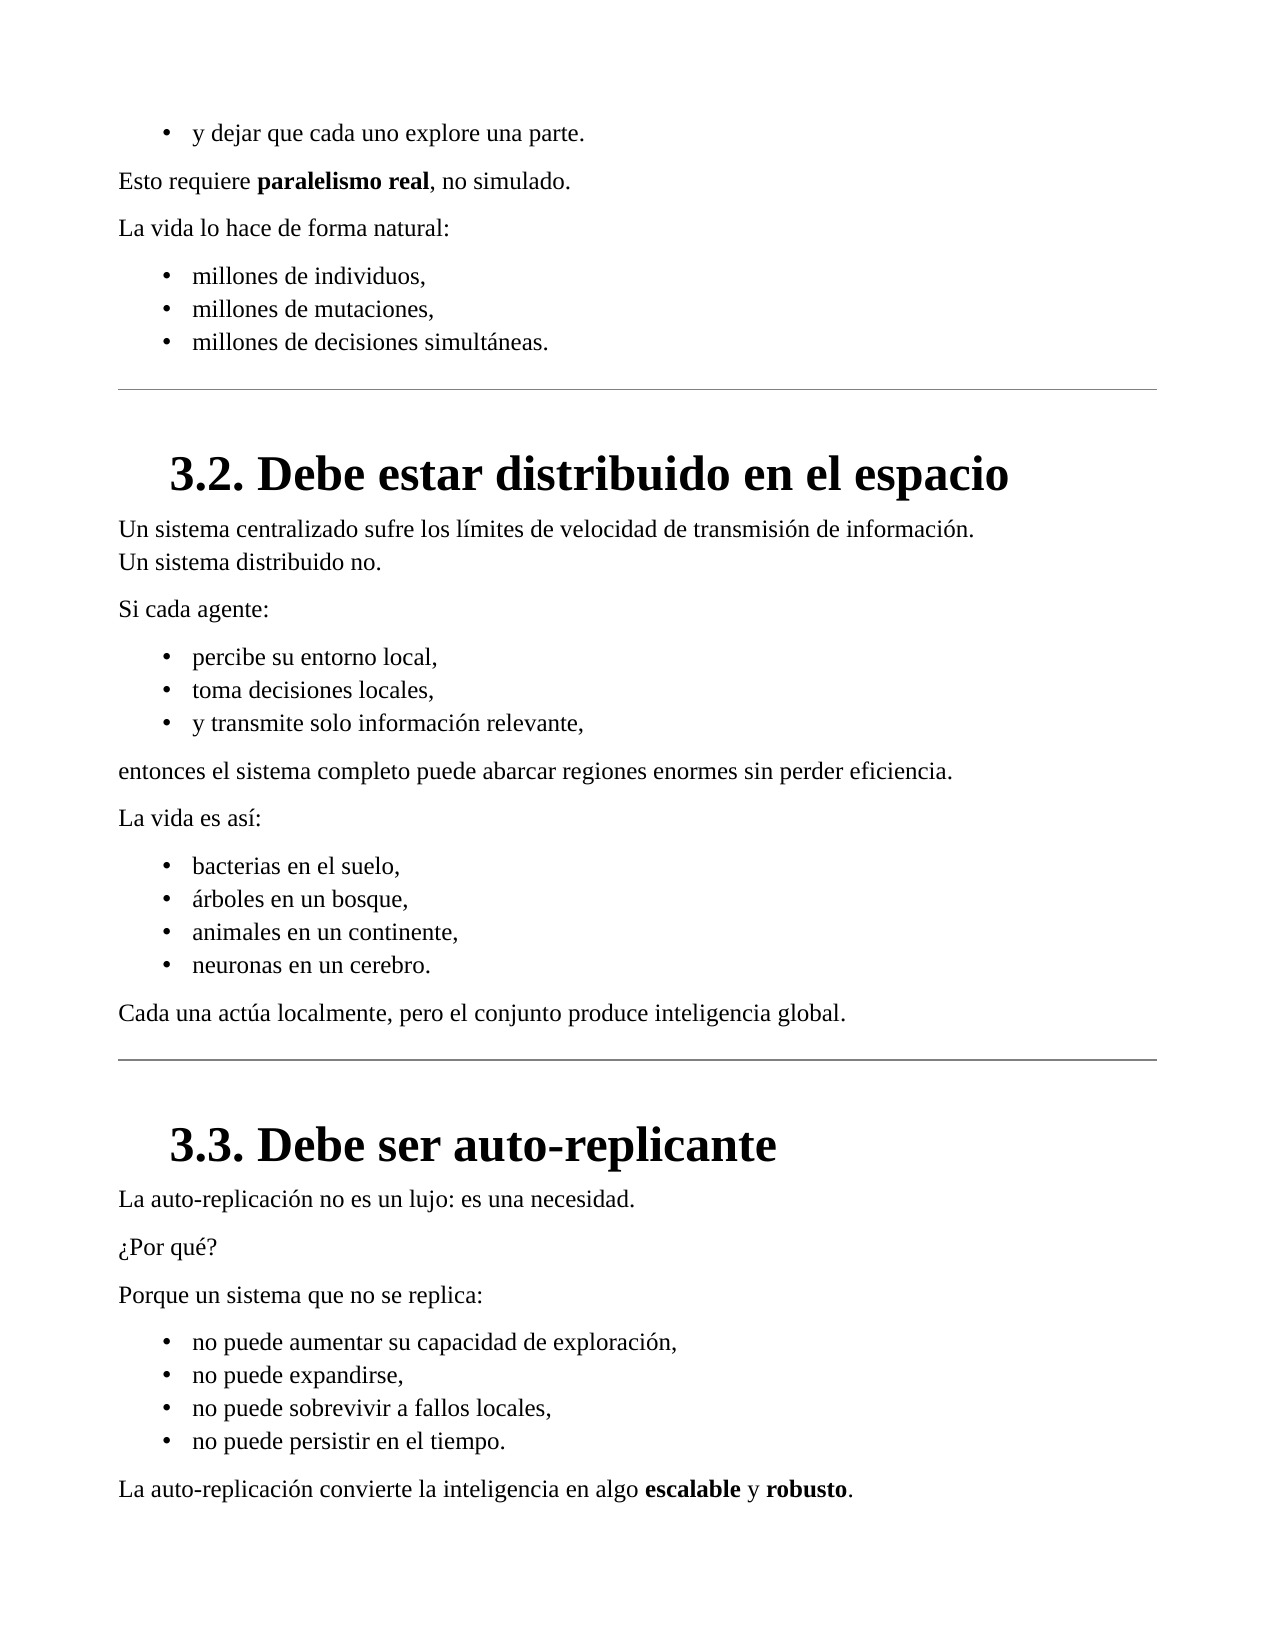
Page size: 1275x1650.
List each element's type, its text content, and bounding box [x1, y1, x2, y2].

subtitle 🔷 3.3. Debe ser auto-replicante [118, 1114, 1157, 1172]
list no puede expandirse, [162, 1360, 1157, 1389]
list animales en un continente, [162, 917, 1157, 946]
list neuronas en un cerebro. [162, 950, 1157, 979]
list y transmite solo información relevante, [162, 708, 1157, 737]
list y dejar que cada uno explore una parte. [162, 118, 1157, 147]
text entonces el sistema completo puede abarcar regiones enormes sin perder eficiencia. [118, 756, 1157, 784]
text La auto-replicación convierte la inteligencia en algo escalable y robusto. [118, 1474, 1157, 1503]
list toma decisiones locales, [162, 675, 1157, 704]
list no puede sobrevivir a fallos locales, [162, 1393, 1157, 1422]
list no puede persistir en el tiempo. [162, 1426, 1157, 1455]
subtitle 🔷 3.2. Debe estar distribuido en el espacio [118, 444, 1157, 501]
list bacterias en el suelo, [162, 851, 1157, 880]
list percibe su entorno local, [162, 642, 1157, 671]
text Porque un sistema que no se replica: [118, 1280, 1157, 1308]
text Un sistema centralizado sufre los límites de velocidad de transmisión de información. Un sistema distribuido no. [118, 514, 1157, 576]
text Cada una actúa localmente, pero el conjunto produce inteligencia global. [118, 998, 1157, 1026]
text ¿Por qué? [118, 1232, 1157, 1261]
text La vida lo hace de forma natural: [118, 213, 1157, 242]
text La auto-replicación no es un lujo: es una necesidad. [118, 1184, 1157, 1213]
text Si cada agente: [118, 594, 1157, 623]
text La vida es así: [118, 803, 1157, 832]
text Esto requiere paralelismo real, no simulado. [118, 166, 1157, 194]
list millones de mutaciones, [162, 294, 1157, 323]
list millones de individuos, [162, 261, 1157, 290]
list millones de decisiones simultáneas. [162, 327, 1157, 356]
list no puede aumentar su capacidad de exploración, [162, 1327, 1157, 1356]
list árboles en un bosque, [162, 884, 1157, 913]
